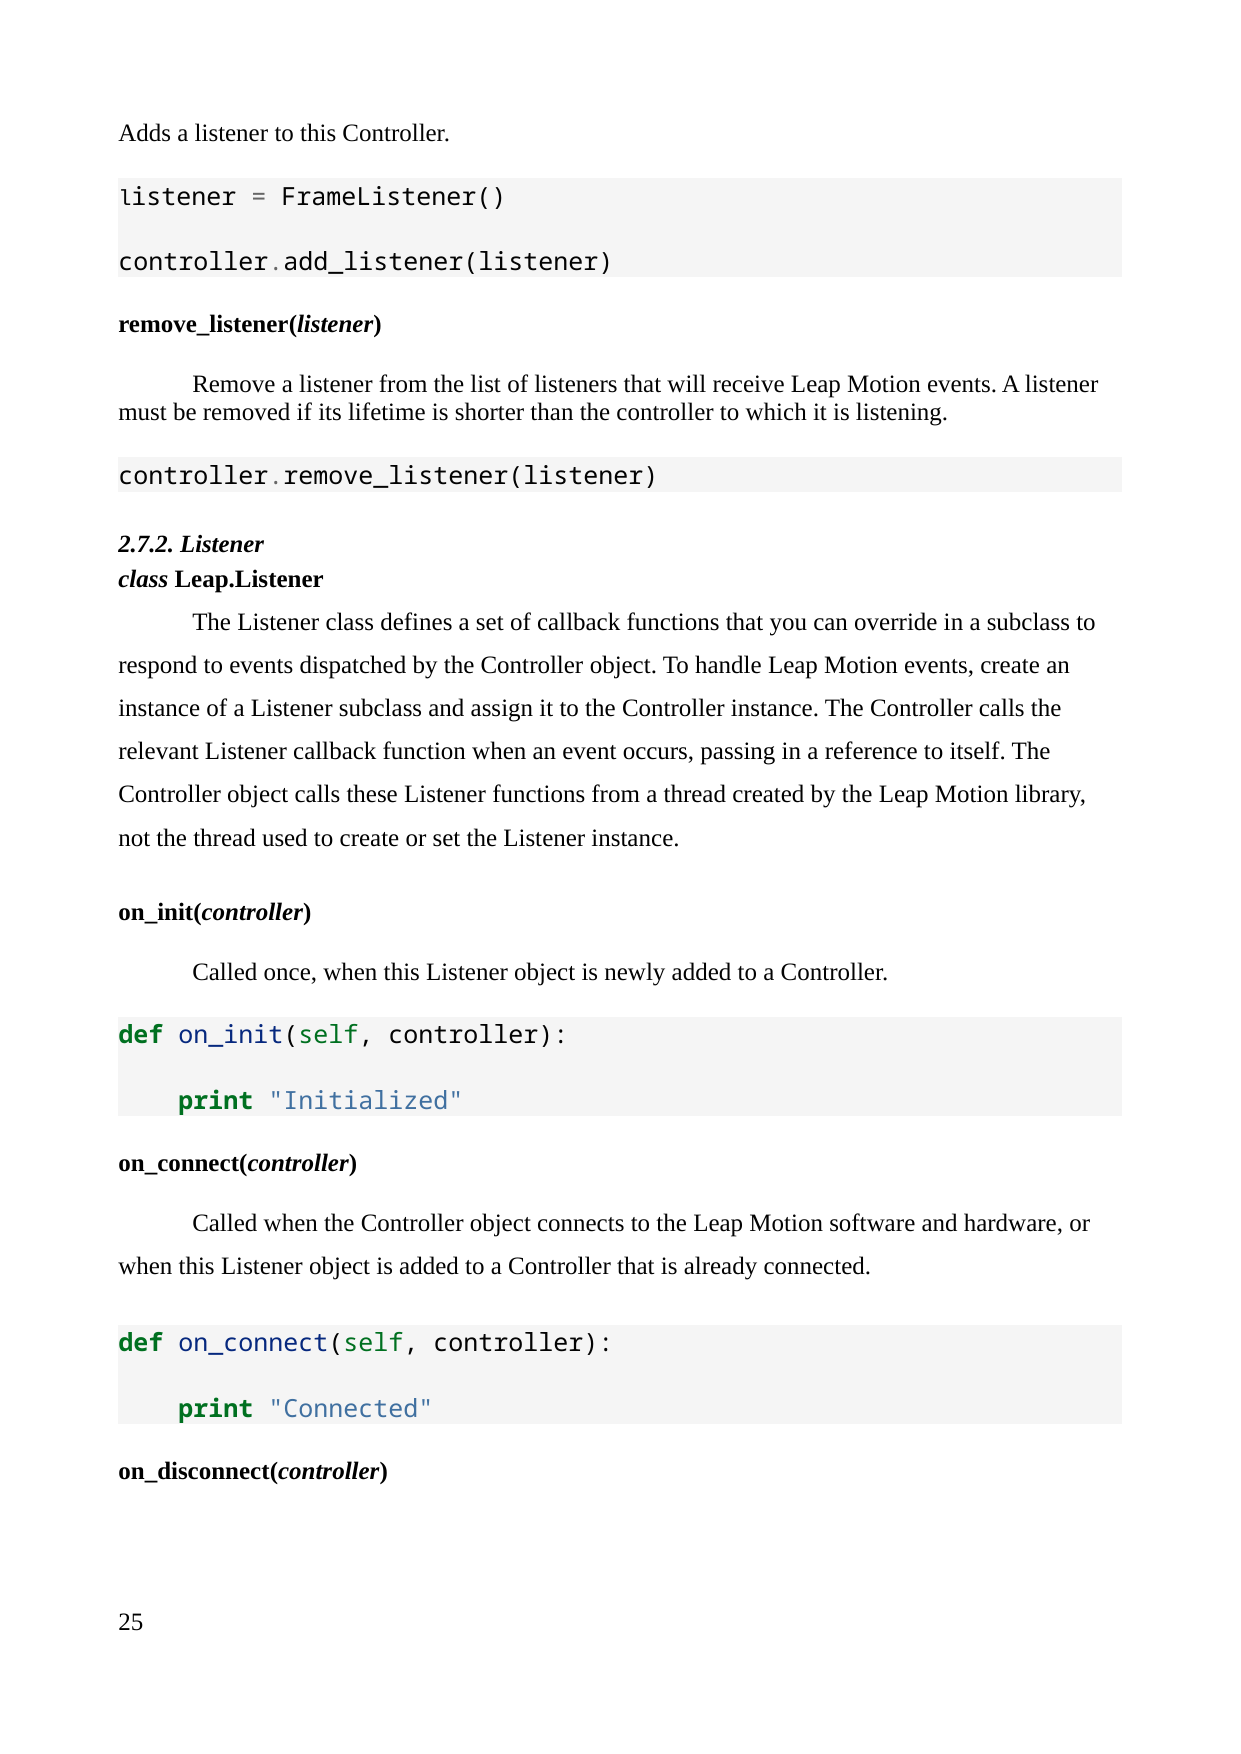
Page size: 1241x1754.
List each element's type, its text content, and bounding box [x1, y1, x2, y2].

text controller.remove_listener(listener) [118, 457, 1122, 492]
subtitle on_disconnect(controller) [118, 1456, 1122, 1484]
text listener = FrameListener() [118, 178, 1122, 212]
subtitle remove_listener(listener) [118, 309, 1122, 337]
text def on_connect(self, controller): [118, 1325, 1122, 1359]
text controller.add_listener(listener) [118, 243, 1122, 277]
text Remove a listener from the list of listeners that will receive Leap Motion events. A listener must be removed if its lifetime is shorter than the controller to which it is listening. [118, 369, 1122, 426]
text The Listener class defines a set of callback functions that you can override in a subclass to respond to events dispatched by the Controller object. To handle Leap Motion events, create an instance of a Listener subclass and assign it to the Controller instance. The Controller calls the relevant Listener callback function when an event occurs, passing in a reference to itself. The Controller object calls these Listener functions from a thread created by the Leap Motion library, not the thread used to create or set the Listener instance. [118, 607, 1122, 851]
subtitle class Leap.Listener [118, 564, 1122, 593]
text print "Connected" [118, 1390, 1122, 1424]
text print "Initialized" [118, 1082, 1122, 1116]
subtitle on_connect(controller) [118, 1148, 1122, 1176]
text def on_init(self, controller): [118, 1017, 1122, 1051]
subtitle on_init(controller) [118, 897, 1122, 926]
text Adds a listener to this Controller. [118, 118, 1122, 147]
text Called when the Controller object connects to the Leap Motion software and hardware, or when this Listener object is added to a Controller that is already connected. [118, 1208, 1122, 1279]
subtitle 2.7.2. Listener [118, 529, 1122, 558]
subtitle Called once, when this Listener object is newly added to a Controller. [118, 957, 1122, 986]
